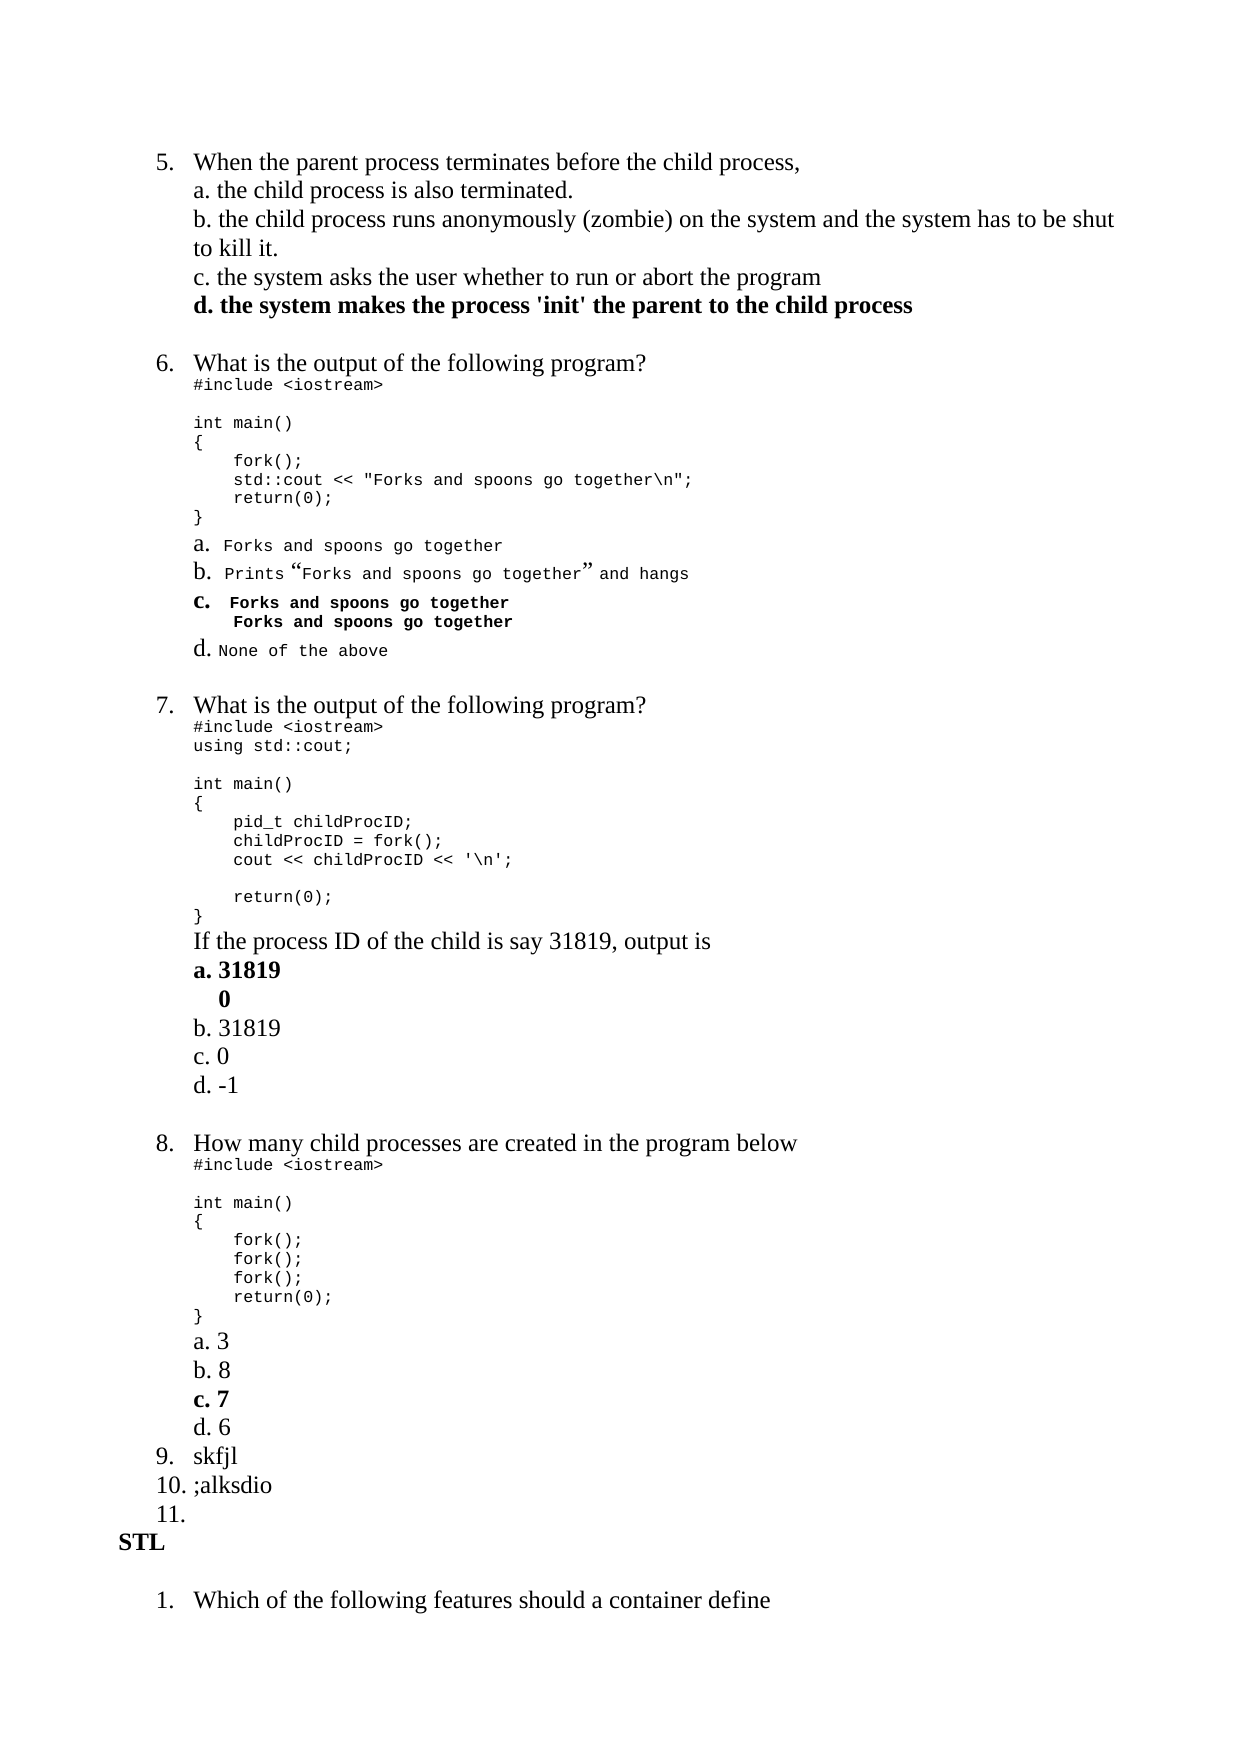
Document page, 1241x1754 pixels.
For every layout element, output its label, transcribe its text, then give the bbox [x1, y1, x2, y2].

list b. 31819 [156, 1013, 1122, 1041]
list int main() [156, 776, 1122, 794]
list c. 7 [156, 1384, 1122, 1412]
list cout << childProcID << '\n'; [156, 851, 1122, 870]
list b. 8 [156, 1355, 1122, 1384]
list ;alksdio [156, 1470, 1122, 1499]
list } [156, 509, 1122, 528]
list fork(); [156, 1269, 1122, 1288]
list int main() [156, 414, 1122, 433]
list If the process ID of the child is say 31819, output is [156, 926, 1122, 955]
list d. 6 [156, 1412, 1122, 1441]
list fork(); [156, 452, 1122, 471]
list Which of the following features should a container define [156, 1585, 1122, 1614]
list } [156, 908, 1122, 926]
list fork(); [156, 1232, 1122, 1251]
list return(0); [156, 490, 1122, 509]
list When the parent process terminates before the child process, [156, 147, 1122, 176]
list 0 [156, 984, 1122, 1013]
list d. None of the above [156, 633, 1122, 662]
list d. the system makes the process 'init' the parent to the child process [156, 291, 1122, 319]
list #include <iostream> [156, 719, 1122, 738]
list a. 3 [156, 1326, 1122, 1355]
list { [156, 794, 1122, 813]
list std::cout << "Forks and spoons go together\n"; [156, 471, 1122, 490]
list How many child processes are created in the program below [156, 1128, 1122, 1156]
list #include <iostream> [156, 1156, 1122, 1175]
list return(0); [156, 1288, 1122, 1307]
list childProcID = fork(); [156, 832, 1122, 851]
list What is the output of the following program? [156, 690, 1122, 719]
list Forks and spoons go together [156, 614, 1122, 633]
list a. 31819 [156, 955, 1122, 984]
list b. Prints “Forks and spoons go together” and hangs [156, 556, 1122, 585]
list } [156, 1307, 1122, 1326]
list { [156, 433, 1122, 452]
list c. Forks and spoons go together [156, 585, 1122, 614]
list int main() [156, 1194, 1122, 1213]
list b. the child process runs anonymously (zombie) on the system and the system has to be shut to kill it. [156, 204, 1122, 262]
text STL [118, 1527, 1122, 1556]
list fork(); [156, 1251, 1122, 1269]
list skfjl [156, 1441, 1122, 1470]
list a. Forks and spoons go together [156, 528, 1122, 556]
list return(0); [156, 889, 1122, 908]
list { [156, 1213, 1122, 1232]
list a. the child process is also terminated. [156, 176, 1122, 204]
list using std::cout; [156, 738, 1122, 757]
list d. -1 [156, 1070, 1122, 1099]
list pid_t childProcID; [156, 813, 1122, 832]
list #include <iostream> [156, 377, 1122, 396]
list c. the system asks the user whether to run or abort the program [156, 262, 1122, 291]
list c. 0 [156, 1041, 1122, 1070]
list What is the output of the following program? [156, 348, 1122, 377]
